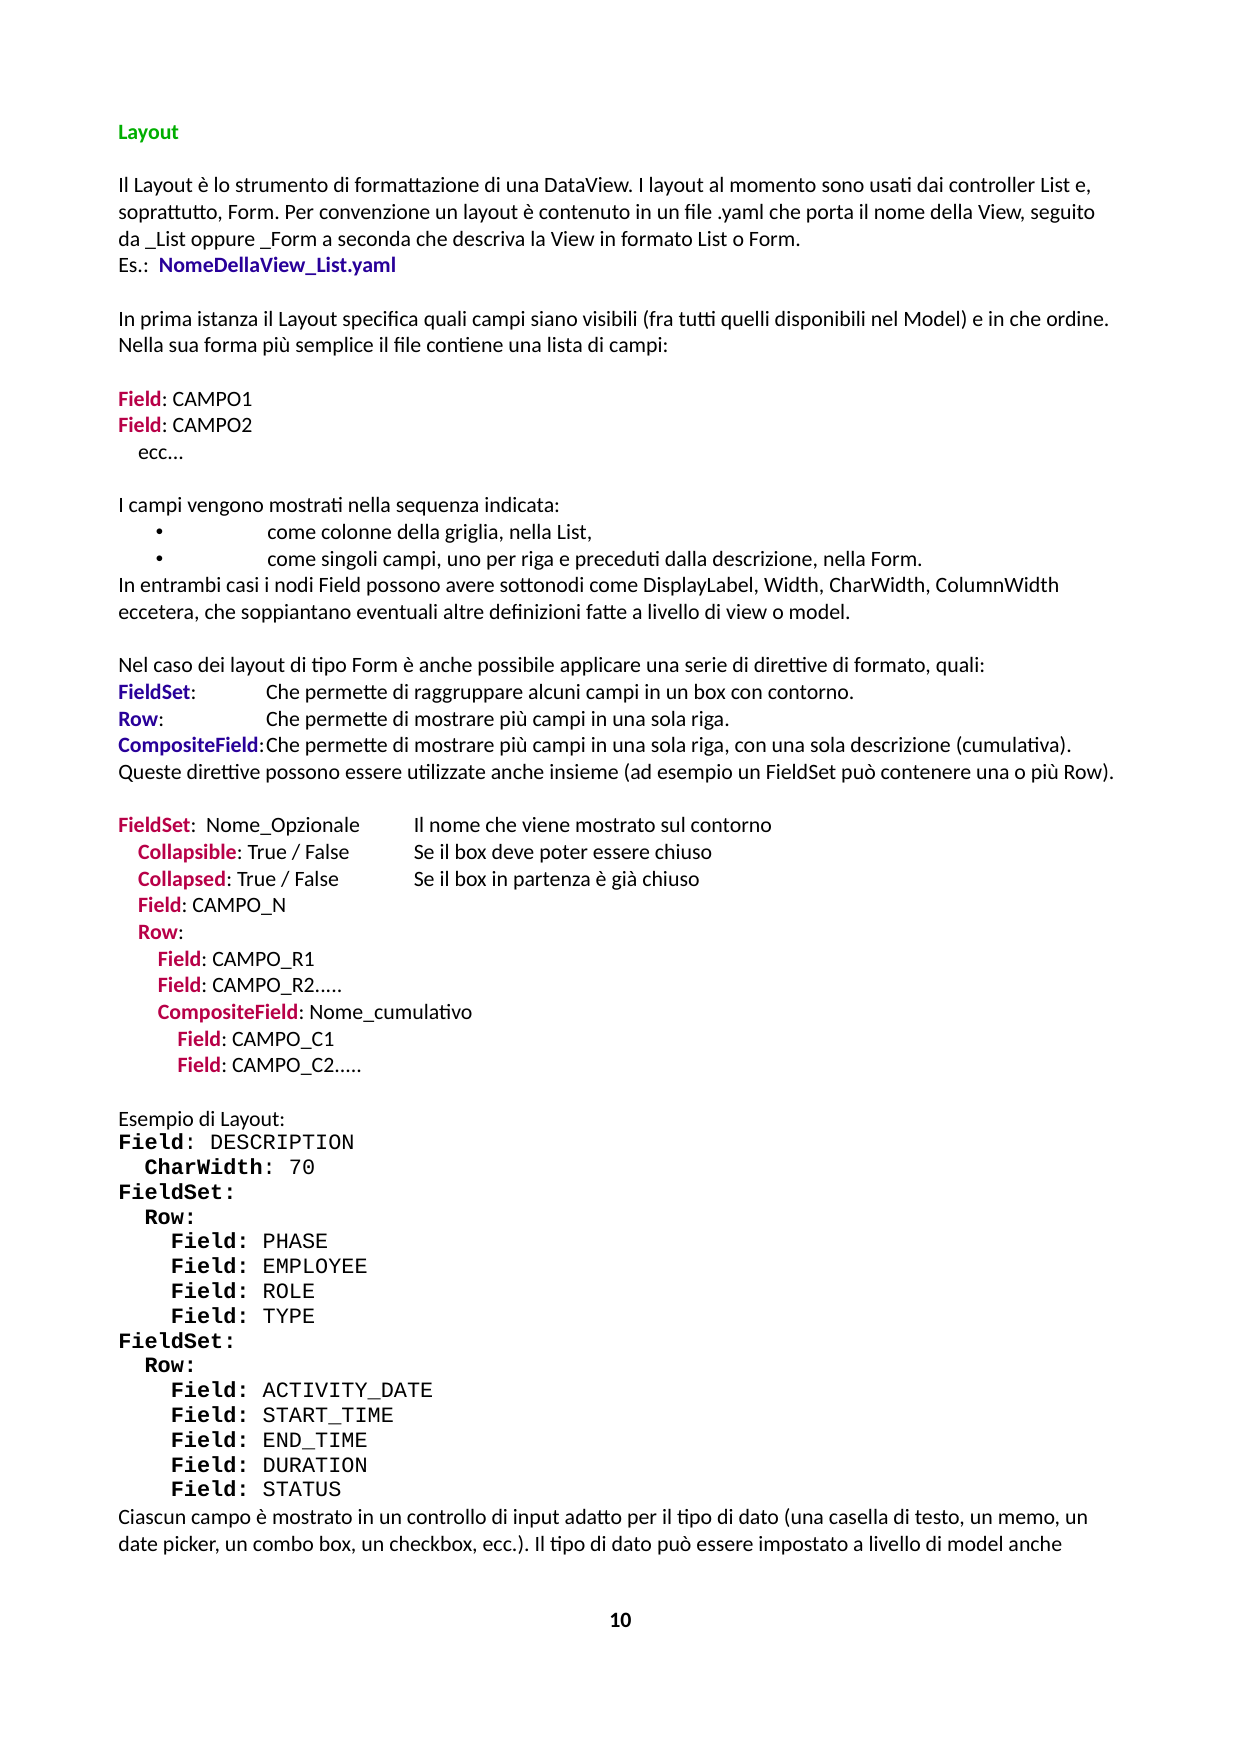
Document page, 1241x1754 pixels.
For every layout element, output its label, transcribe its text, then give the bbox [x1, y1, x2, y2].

text I campi vengono mostrati nella sequenza indicata: [118, 491, 1122, 518]
text Esempio di Layout: [118, 1105, 1122, 1131]
text FieldSet: Nome_Opzionale Il nome che viene mostrato sul contorno [118, 811, 1122, 838]
text Field: CAMPO_R1 [118, 945, 1122, 971]
text Nel caso dei layout di tipo Form è anche possibile applicare una serie di direttive di formato, quali: [118, 651, 1122, 678]
text Collapsible: True / False Se il box deve poter essere chiuso [118, 838, 1122, 865]
list come colonne della griglia, nella List, [156, 518, 1122, 545]
text Field: CAMPO_N [118, 891, 1122, 918]
text Field: STATUS [118, 1478, 1122, 1503]
text Collapsed: True / False Se il box in partenza è già chiuso [118, 865, 1122, 891]
text Field: TYPE [118, 1305, 1122, 1330]
text Field: EMPLOYEE [118, 1255, 1122, 1280]
text Queste direttive possono essere utilizzate anche insieme (ad esempio un FieldSet può contenere una o più Row). [118, 758, 1122, 785]
list Nella sua forma più semplice il file contiene una lista di campi: [118, 331, 1122, 358]
text CharWidth: 70 [118, 1156, 1122, 1181]
text Row: [118, 1354, 1122, 1379]
text Field: DESCRIPTION [118, 1131, 1122, 1156]
text Field: CAMPO1 [118, 385, 1122, 411]
text ecc... [118, 438, 1122, 465]
text Field: CAMPO2 [118, 411, 1122, 438]
text Field: END_TIME [118, 1429, 1122, 1454]
text FieldSet: Che permette di raggruppare alcuni campi in un box con contorno. [118, 678, 1122, 705]
text CompositeField: Che permette di mostrare più campi in una sola riga, con una sola descrizione (cumulativa). [118, 731, 1122, 758]
text In entrambi casi i nodi Field possono avere sottonodi come DisplayLabel, Width, CharWidth, ColumnWidth eccetera, che soppiantano eventuali altre definizioni fatte a livello di view o model. [118, 571, 1122, 625]
text Field: ROLE [118, 1280, 1122, 1305]
text In prima istanza il Layout specifica quali campi siano visibili (fra tutti quelli disponibili nel Model) e in che ordine. [118, 305, 1122, 331]
text Field: PHASE [118, 1231, 1122, 1255]
text Row: Che permette di mostrare più campi in una sola riga. [118, 705, 1122, 731]
text CompositeField: Nome_cumulativo [118, 998, 1122, 1025]
text Layout [118, 118, 1122, 145]
text Field: CAMPO_C1 [118, 1025, 1122, 1051]
text FieldSet: [118, 1330, 1122, 1354]
text Row: [118, 918, 1122, 945]
text Field: ACTIVITY_DATE [118, 1379, 1122, 1404]
text Field: CAMPO_C2..... [118, 1051, 1122, 1078]
text Ciascun campo è mostrato in un controllo di input adatto per il tipo di dato (una casella di testo, un memo, un date picker, un combo box, un checkbox, ecc.). Il tipo di dato può essere impostato a livello di model anche [118, 1503, 1122, 1557]
text Field: CAMPO_R2..... [118, 971, 1122, 998]
text FieldSet: [118, 1181, 1122, 1206]
text Il Layout è lo strumento di formattazione di una DataView. I layout al momento sono usati dai controller List e, soprattutto, Form. Per convenzione un layout è contenuto in un file .yaml che porta il nome della View, seguito da _List oppure _Form a seconda che descriva la View in formato List o Form. [118, 171, 1122, 251]
text Es.: NomeDellaView_List.yaml [118, 251, 1122, 278]
text Field: DURATION [118, 1454, 1122, 1478]
text Field: START_TIME [118, 1404, 1122, 1429]
list come singoli campi, uno per riga e preceduti dalla descrizione, nella Form. [156, 545, 1122, 571]
text Row: [118, 1206, 1122, 1231]
